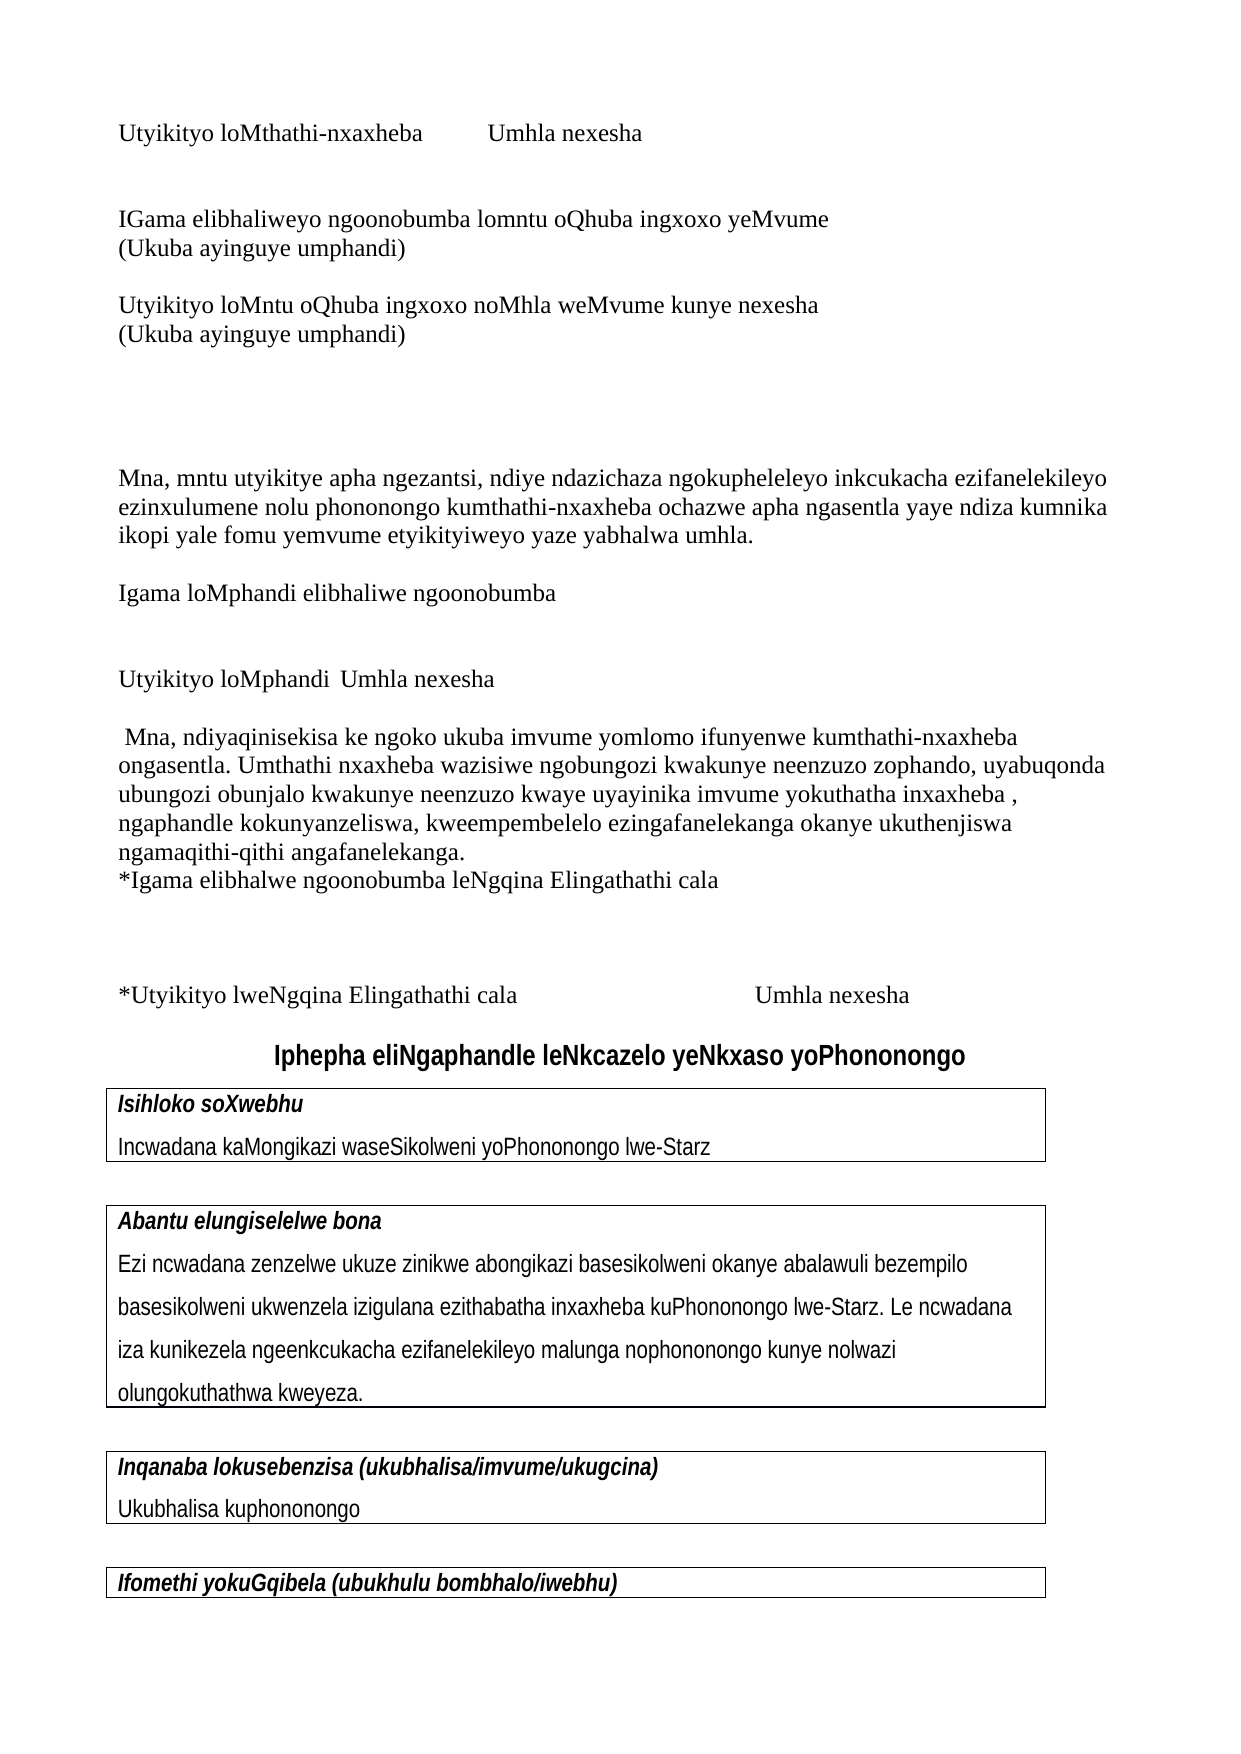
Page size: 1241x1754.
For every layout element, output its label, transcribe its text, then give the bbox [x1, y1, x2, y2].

table_header Ifomethi yokuGqibela (ubukhulu bombhalo/iwebhu) [107, 1568, 1045, 1597]
text *Igama elibhalwe ngoonobumba leNgqina Elingathathi cala [118, 866, 1122, 894]
text Mna, ndiyaqinisekisa ke ngoko ukuba imvume yomlomo ifunyenwe kumthathi-nxaxheba ongasentla. Umthathi nxaxheba wazisiwe ngobungozi kwakunye neenzuzo zophando, uyabuqonda ubungozi obunjalo kwakunye neenzuzo kwaye uyayinika imvume yokuthatha inxaxheba , ngaphandle kokunyanzeliswa, kweempembelelo ezingafanelekanga okanye ukuthenjiswa ngamaqithi-qithi angafanelekanga. [118, 722, 1122, 866]
text Utyikityo loMphandi Umhla nexesha [118, 664, 1122, 693]
text (Ukuba ayinguye umphandi) [118, 233, 1122, 262]
table_header Abantu elungiselelwe bona Ezi ncwadana zenzelwe ukuze zinikwe abongikazi basesikolweni okanye abalawuli bezempilo basesikolweni ukwenzela izigulana ezithabatha inxaxheba kuPhononongo lwe-Starz. Le ncwadana iza kunikezela ngeenkcukacha ezifanelekileyo malunga nophononongo kunye nolwazi olungokuthathwa kweyeza. [107, 1206, 1045, 1406]
table_header Inqanaba lokusebenzisa (ukubhalisa/imvume/ukugcina) Ukubhalisa kuphononongo [107, 1452, 1045, 1523]
text Utyikityo loMntu oQhuba ingxoxo noMhla weMvume kunye nexesha [118, 291, 1122, 319]
text Mna, mntu utyikitye apha ngezantsi, ndiye ndazichaza ngokupheleleyo inkcukacha ezifanelekileyo ezinxulumene nolu phononongo kumthathi-nxaxheba ochazwe apha ngasentla yaye ndiza kumnika ikopi yale fomu yemvume etyikityiweyo yaze yabhalwa umhla. [118, 463, 1122, 549]
text Igama loMphandi elibhaliwe ngoonobumba [118, 578, 1122, 607]
text IGama elibhaliweyo ngoonobumba lomntu oQhuba ingxoxo yeMvume [118, 204, 1122, 233]
text *Utyikityo lweNgqina Elingathathi cala Umhla nexesha [118, 981, 1122, 1009]
text (Ukuba ayinguye umphandi) [118, 319, 1122, 348]
text Iphepha eliNgaphandle leNkcazelo yeNkxaso yoPhononongo [118, 1038, 1122, 1072]
text Utyikityo loMthathi-nxaxheba Umhla nexesha [118, 118, 1122, 147]
table_header Isihloko soXwebhu Incwadana kaMongikazi waseSikolweni yoPhononongo lwe-Starz [107, 1089, 1045, 1161]
